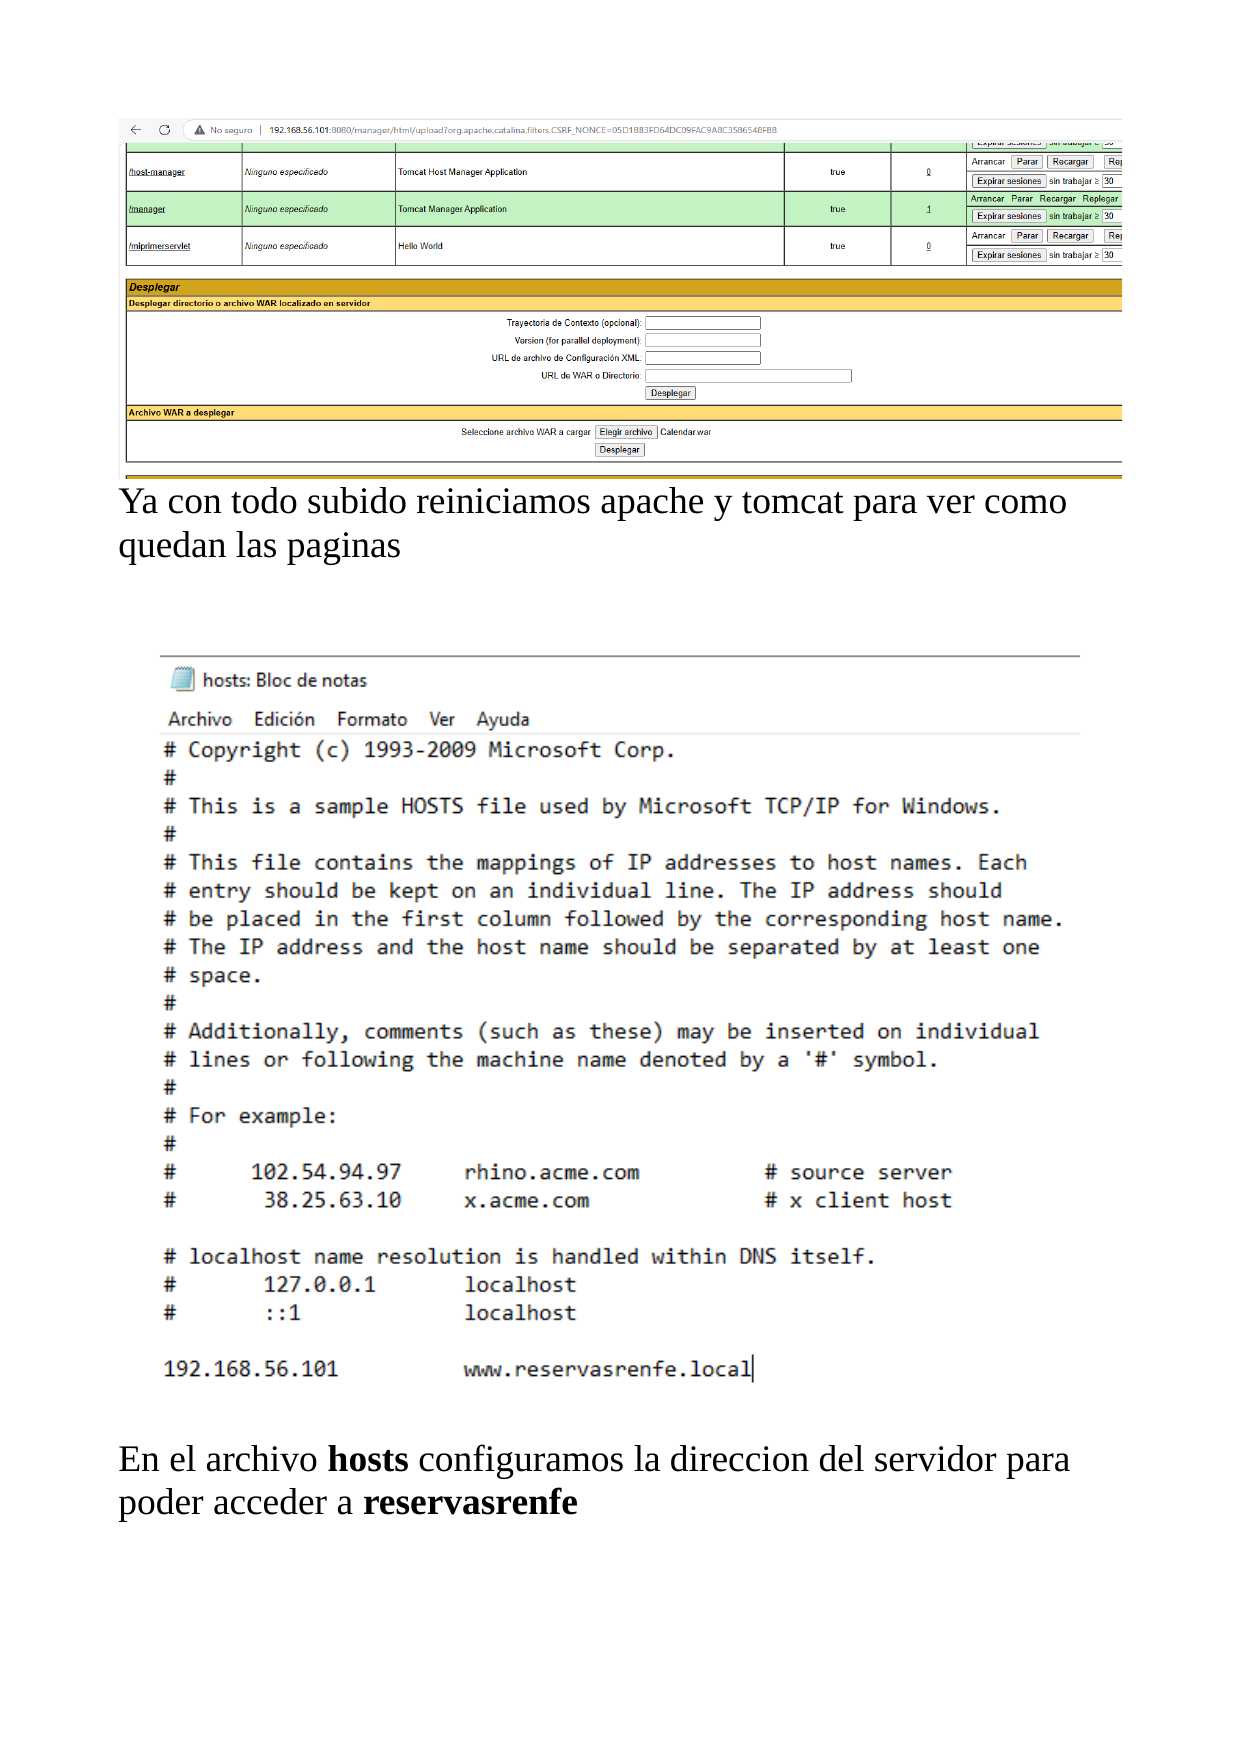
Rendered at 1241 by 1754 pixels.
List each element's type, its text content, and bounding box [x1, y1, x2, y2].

text Ya con todo subido reiniciamos apache y tomcat para ver como quedan las paginas [118, 479, 1122, 565]
picture [159, 651, 1081, 1436]
picture [118, 118, 1123, 479]
text En el archivo hosts configuramos la direccion del servidor para poder acceder a reservasrenfe [118, 651, 1122, 1522]
